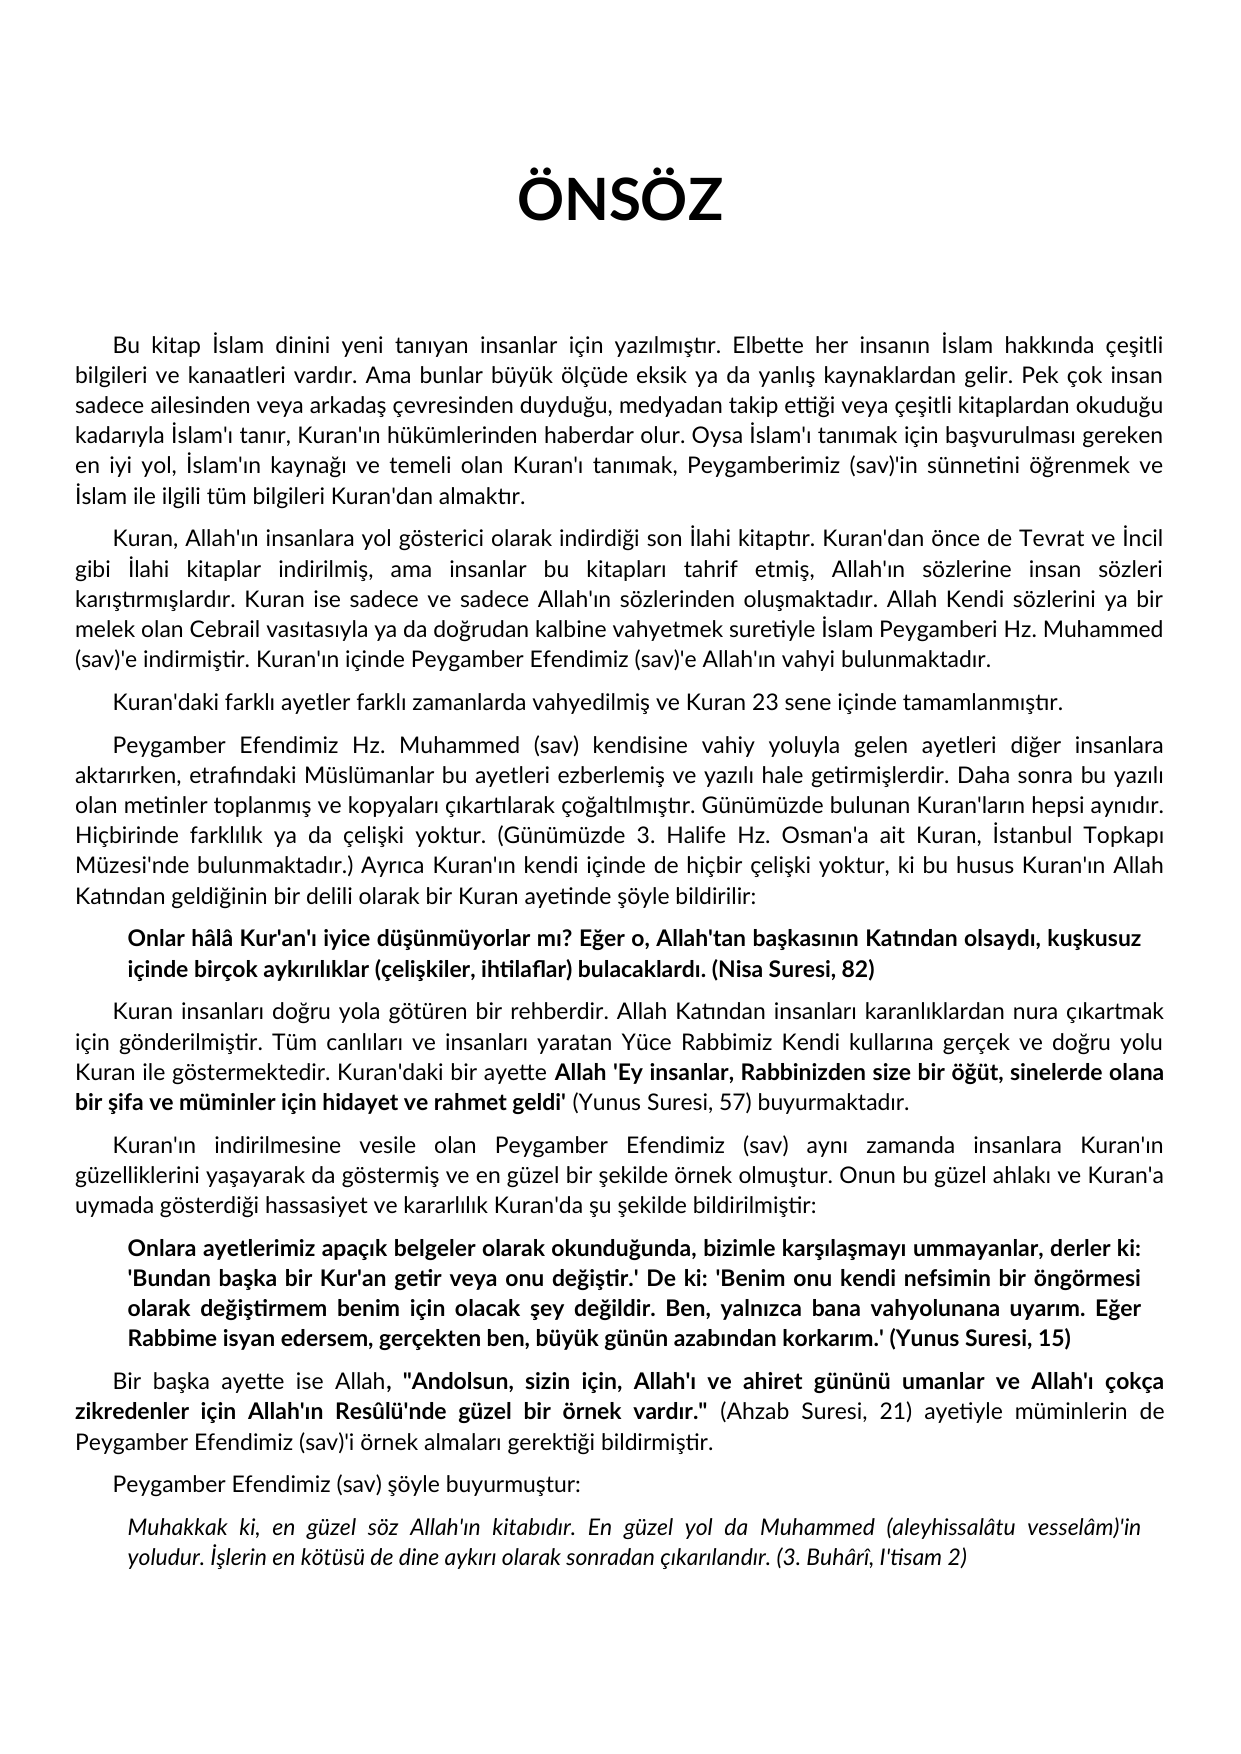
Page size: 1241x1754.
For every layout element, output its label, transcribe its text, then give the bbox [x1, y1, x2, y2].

subtitle ÖNSÖZ [75, 162, 1165, 232]
text Bir başka ayette ise Allah, "Andolsun, sizin için, Allah'ı ve ahiret gününü umanlar ve Allah'ı çokça zikredenler için Allah'ın Resûlü'nde güzel bir örnek vardır." (Ahzab Suresi, 21) ayetiyle müminlerin de Peygamber Efendimiz (sav)'i örnek almaları gerektiği bildirmiştir. [75, 1367, 1165, 1455]
text Peygamber Efendimiz (sav) şöyle buyurmuştur: [75, 1470, 1165, 1497]
text Onlara ayetlerimiz apaçık belgeler olarak okunduğunda, bizimle karşılaşmayı ummayanlar, derler ki: 'Bundan başka bir Kur'an getir veya onu değiştir.' De ki: 'Benim onu kendi nefsimin bir öngörmesi olarak değiştirmem benim için olacak şey değildir. Ben, yalnızca bana vahyolunana uyarım. Eğer Rabbime isyan edersem, gerçekten ben, büyük günün azabından korkarım.' (Yunus Suresi, 15) [127, 1233, 1143, 1352]
text Kuran'daki farklı ayetler farklı zamanlarda vahyedilmiş ve Kuran 23 sene içinde tamamlanmıştır. [75, 688, 1165, 715]
text Kuran'ın indirilmesine vesile olan Peygamber Efendimiz (sav) aynı zamanda insanlara Kuran'ın güzelliklerini yaşayarak da göstermiş ve en güzel bir şekilde örnek olmuştur. Onun bu güzel ahlakı ve Kuran'a uymada gösterdiği hassasiyet ve kararlılık Kuran'da şu şekilde bildirilmiştir: [75, 1130, 1165, 1218]
text Onlar hâlâ Kur'an'ı iyice düşünmüyorlar mı? Eğer o, Allah'tan başkasının Katından olsaydı, kuşkusuz içinde birçok aykırılıklar (çelişkiler, ihtilaflar) bulacaklardı. (Nisa Suresi, 82) [127, 924, 1143, 982]
text Muhakkak ki, en güzel söz Allah'ın kitabıdır. En güzel yol da Muhammed (aleyhissalâtu vesselâm)'in yoludur. İşlerin en kötüsü de dine aykırı olarak sonradan çıkarılandır. (3. Buhârî, I'tisam 2) [127, 1513, 1143, 1570]
text Peygamber Efendimiz Hz. Muhammed (sav) kendisine vahiy yoluyla gelen ayetleri diğer insanlara aktarırken, etrafındaki Müslümanlar bu ayetleri ezberlemiş ve yazılı hale getirmişlerdir. Daha sonra bu yazılı olan metinler toplanmış ve kopyaları çıkartılarak çoğaltılmıştır. Günümüzde bulunan Kuran'ların hepsi aynıdır. Hiçbirinde farklılık ya da çelişki yoktur. (Günümüzde 3. Halife Hz. Osman'a ait Kuran, İstanbul Topkapı Müzesi'nde bulunmaktadır.) Ayrıca Kuran'ın kendi içinde de hiçbir çelişki yoktur, ki bu husus Kuran'ın Allah Katından geldiğinin bir delili olarak bir Kuran ayetinde şöyle bildirilir: [75, 730, 1165, 909]
text Kuran, Allah'ın insanlara yol gösterici olarak indirdiği son İlahi kitaptır. Kuran'dan önce de Tevrat ve İncil gibi İlahi kitaplar indirilmiş, ama insanlar bu kitapları tahrif etmiş, Allah'ın sözlerine insan sözleri karıştırmışlardır. Kuran ise sadece ve sadece Allah'ın sözlerinden oluşmaktadır. Allah Kendi sözlerini ya bir melek olan Cebrail vasıtasıyla ya da doğrudan kalbine vahyetmek suretiyle İslam Peygamberi Hz. Muhammed (sav)'e indirmiştir. Kuran'ın içinde Peygamber Efendimiz (sav)'e Allah'ın vahyi bulunmaktadır. [75, 524, 1165, 672]
text Kuran insanları doğru yola götüren bir rehberdir. Allah Katından insanları karanlıklardan nura çıkartmak için gönderilmiştir. Tüm canlıları ve insanları yaratan Yüce Rabbimiz Kendi kullarına gerçek ve doğru yolu Kuran ile göstermektedir. Kuran'daki bir ayette Allah 'Ey insanlar, Rabbinizden size bir öğüt, sinelerde olana bir şifa ve müminler için hidayet ve rahmet geldi' (Yunus Suresi, 57) buyurmaktadır. [75, 997, 1165, 1115]
text Bu kitap İslam dinini yeni tanıyan insanlar için yazılmıştır. Elbette her insanın İslam hakkında çeşitli bilgileri ve kanaatleri vardır. Ama bunlar büyük ölçüde eksik ya da yanlış kaynaklardan gelir. Pek çok insan sadece ailesinden veya arkadaş çevresinden duyduğu, medyadan takip ettiği veya çeşitli kitaplardan okuduğu kadarıyla İslam'ı tanır, Kuran'ın hükümlerinden haberdar olur. Oysa İslam'ı tanımak için başvurulması gereken en iyi yol, İslam'ın kaynağı ve temeli olan Kuran'ı tanımak, Peygamberimiz (sav)'in sünnetini öğrenmek ve İslam ile ilgili tüm bilgileri Kuran'dan almaktır. [75, 330, 1165, 509]
